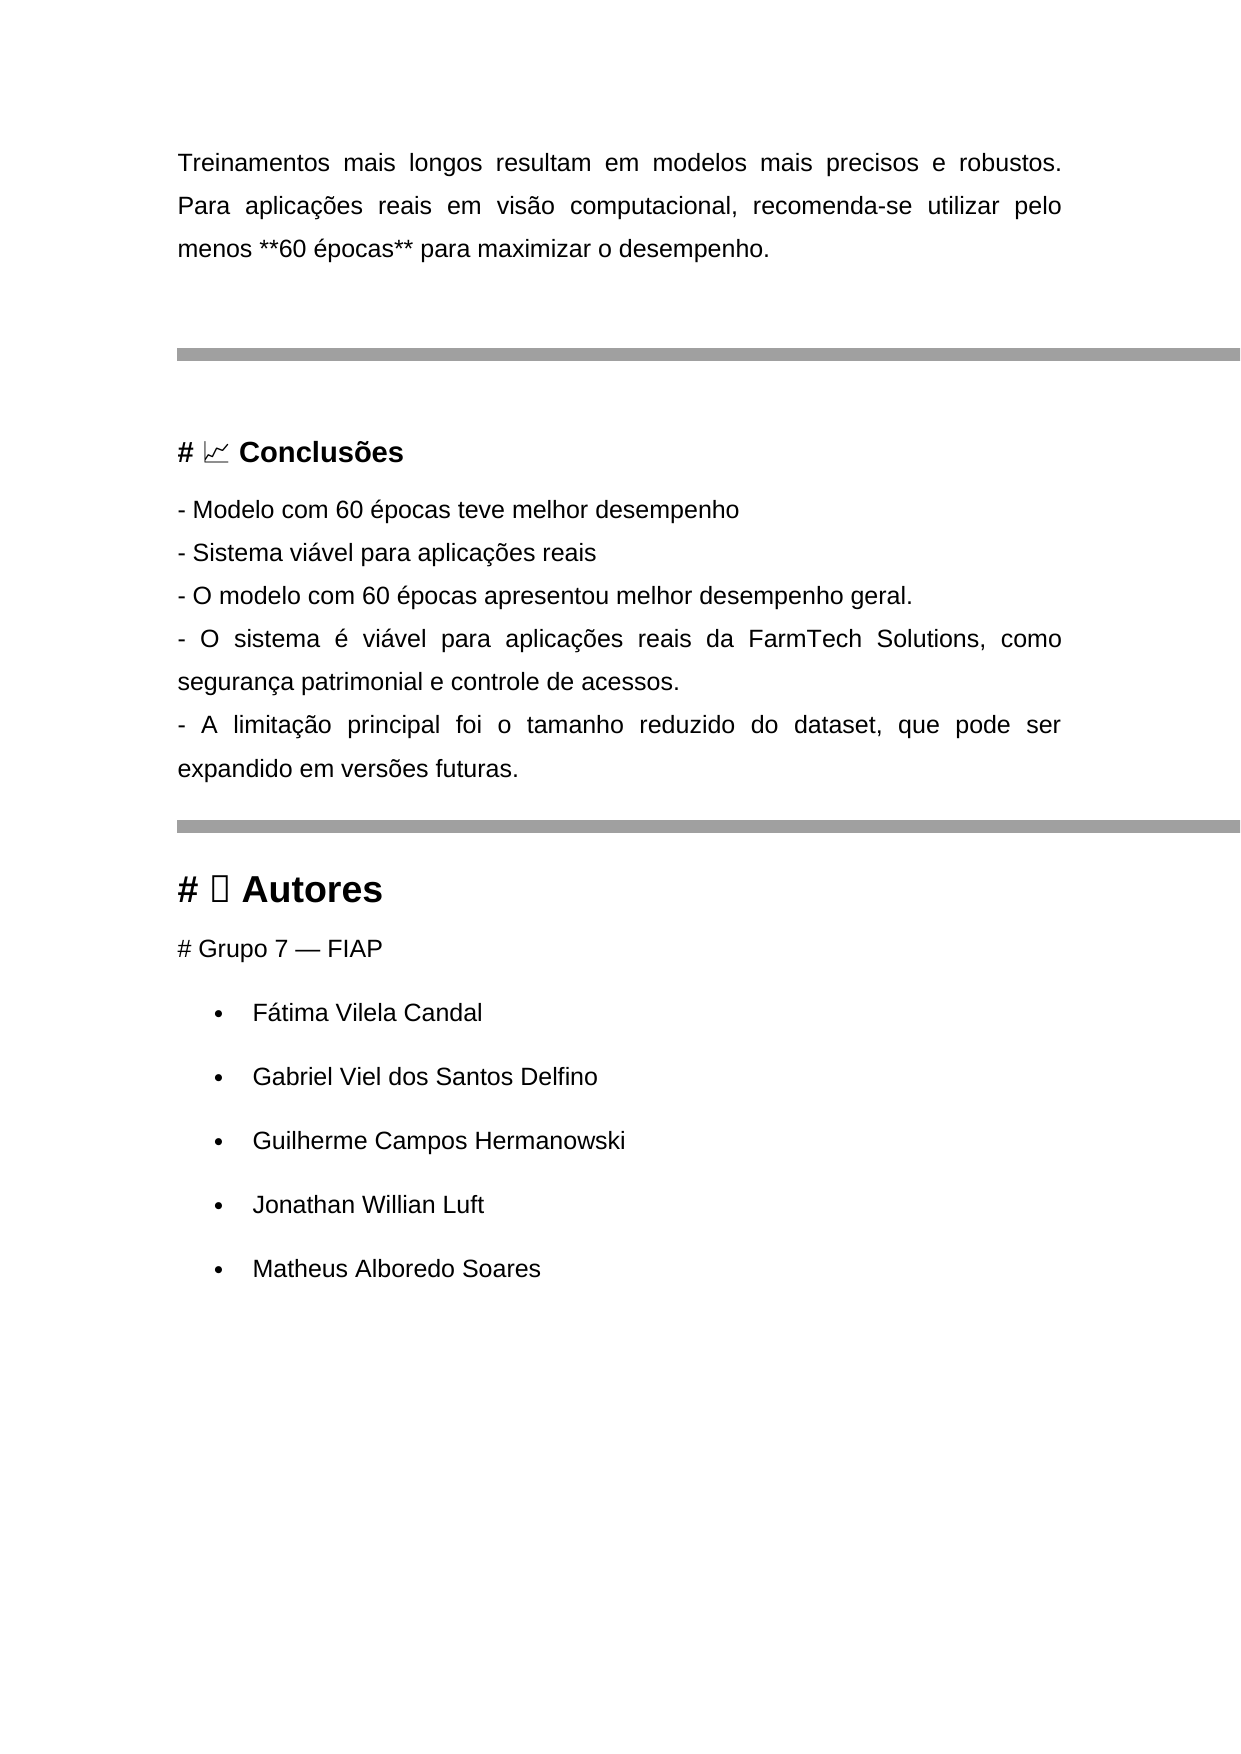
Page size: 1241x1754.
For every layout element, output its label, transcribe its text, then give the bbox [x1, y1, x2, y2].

text # 📈 Conclusões [177, 431, 1063, 471]
text Treinamentos mais longos resultam em modelos mais precisos e robustos. Para aplicações reais em visão computacional, recomenda-se utilizar pelo menos **60 épocas** para maximizar o desempenho. [177, 148, 1063, 263]
list Gabriel Viel dos Santos Delfino [215, 1062, 1063, 1090]
list Fátima Vilela Candal [215, 998, 1063, 1026]
text # Grupo 7 — FIAP [177, 934, 1063, 962]
list Jonathan Willian Luft [215, 1189, 1063, 1218]
list Matheus Alboredo Soares [215, 1253, 1063, 1282]
text - O modelo com 60 épocas apresentou melhor desempenho geral. [177, 581, 1063, 610]
text - O sistema é viável para aplicações reais da FarmTech Solutions, como segurança patrimonial e controle de acessos. [177, 624, 1063, 696]
text - A limitação principal foi o tamanho reduzido do dataset, que pode ser expandido em versões futuras. [177, 710, 1063, 782]
text # 👥 Autores [177, 862, 1063, 913]
text - Sistema viável para aplicações reais [177, 538, 1063, 567]
text - Modelo com 60 épocas teve melhor desempenho [177, 495, 1063, 523]
list Guilherme Campos Hermanowski [215, 1126, 1063, 1154]
